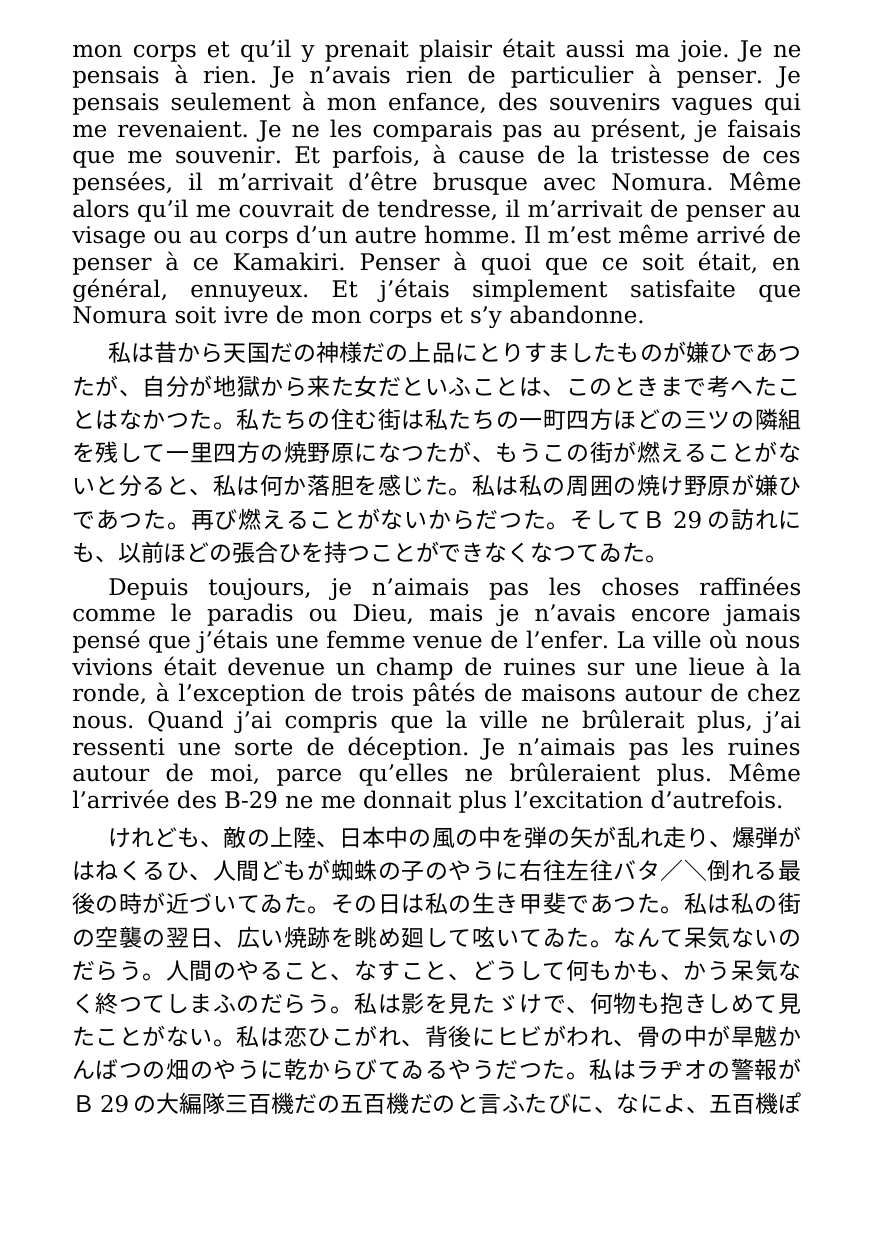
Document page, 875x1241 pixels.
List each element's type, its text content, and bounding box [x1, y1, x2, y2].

text mon corps et qu’il y prenait plaisir était aussi ma joie. Je ne pensais à rien. Je n’avais rien de particulier à penser. Je pensais seulement à mon enfance, des souvenirs vagues qui me revenaient. Je ne les comparais pas au présent, je faisais que me souvenir. Et parfois, à cause de la tristesse de ces pensées, il m’arrivait d’être brusque avec Nomura. Même alors qu’il me couvrait de tendresse, il m’arrivait de penser au visage ou au corps d’un autre homme. Il m’est même arrivé de penser à ce Kamakiri. Penser à quoi que ce soit était, en général, ennuyeux. Et j’étais simplement satisfaite que Nomura soit ivre de mon corps et s’y abandonne. [72, 36, 802, 329]
text 私は昔から天国だの神様だの上品にとりすましたものが嫌ひであつたが、自分が地獄から来た女だといふことは、このときまで考へたことはなかつた。私たちの住む街は私たちの一町四方ほどの三ツの隣組を残して一里四方の焼野原になつたが、もうこの街が燃えることがないと分ると、私は何か落胆を感じた。私は私の周囲の焼け野原が嫌ひであつた。再び燃えることがないからだつた。そしてＢ29の訪れにも、以前ほどの張合ひを持つことができなくなつてゐた。 [72, 335, 802, 568]
text けれども、敵の上陸、日本中の風の中を弾の矢が乱れ走り、爆弾がはねくるひ、人間どもが蜘蛛の子のやうに右往左往バタ／＼倒れる最後の時が近づいてゐた。その日は私の生き甲斐であつた。私は私の街の空襲の翌日、広い焼跡を眺め廻して呟いてゐた。なんて呆気ないのだらう。人間のやること、なすこと、どうして何もかも、かう呆気なく終つてしまふのだらう。私は影を見たゞけで、何物も抱きしめて見たことがない。私は恋ひこがれ、背後にヒビがわれ、骨の中が旱魃かんばつの畑のやうに乾からびてゐるやうだつた。私はラヂオの警報がＢ29の大編隊三百機だの五百機だのと言ふたびに、なによ、五百機ぽ [72, 820, 802, 1119]
text Depuis toujours, je n’aimais pas les choses raffinées comme le paradis ou Dieu, mais je n’avais encore jamais pensé que j’étais une femme venue de l’enfer. La ville où nous vivions était devenue un champ de ruines sur une lieue à la ronde, à l’exception de trois pâtés de maisons autour de chez nous. Quand j’ai compris que la ville ne brûlerait plus, j’ai ressenti une sorte de déception. Je n’aimais pas les ruines autour de moi, parce qu’elles ne brûleraient plus. Même l’arrivée des B-29 ne me donnait plus l’excitation d’autrefois. [72, 574, 802, 814]
